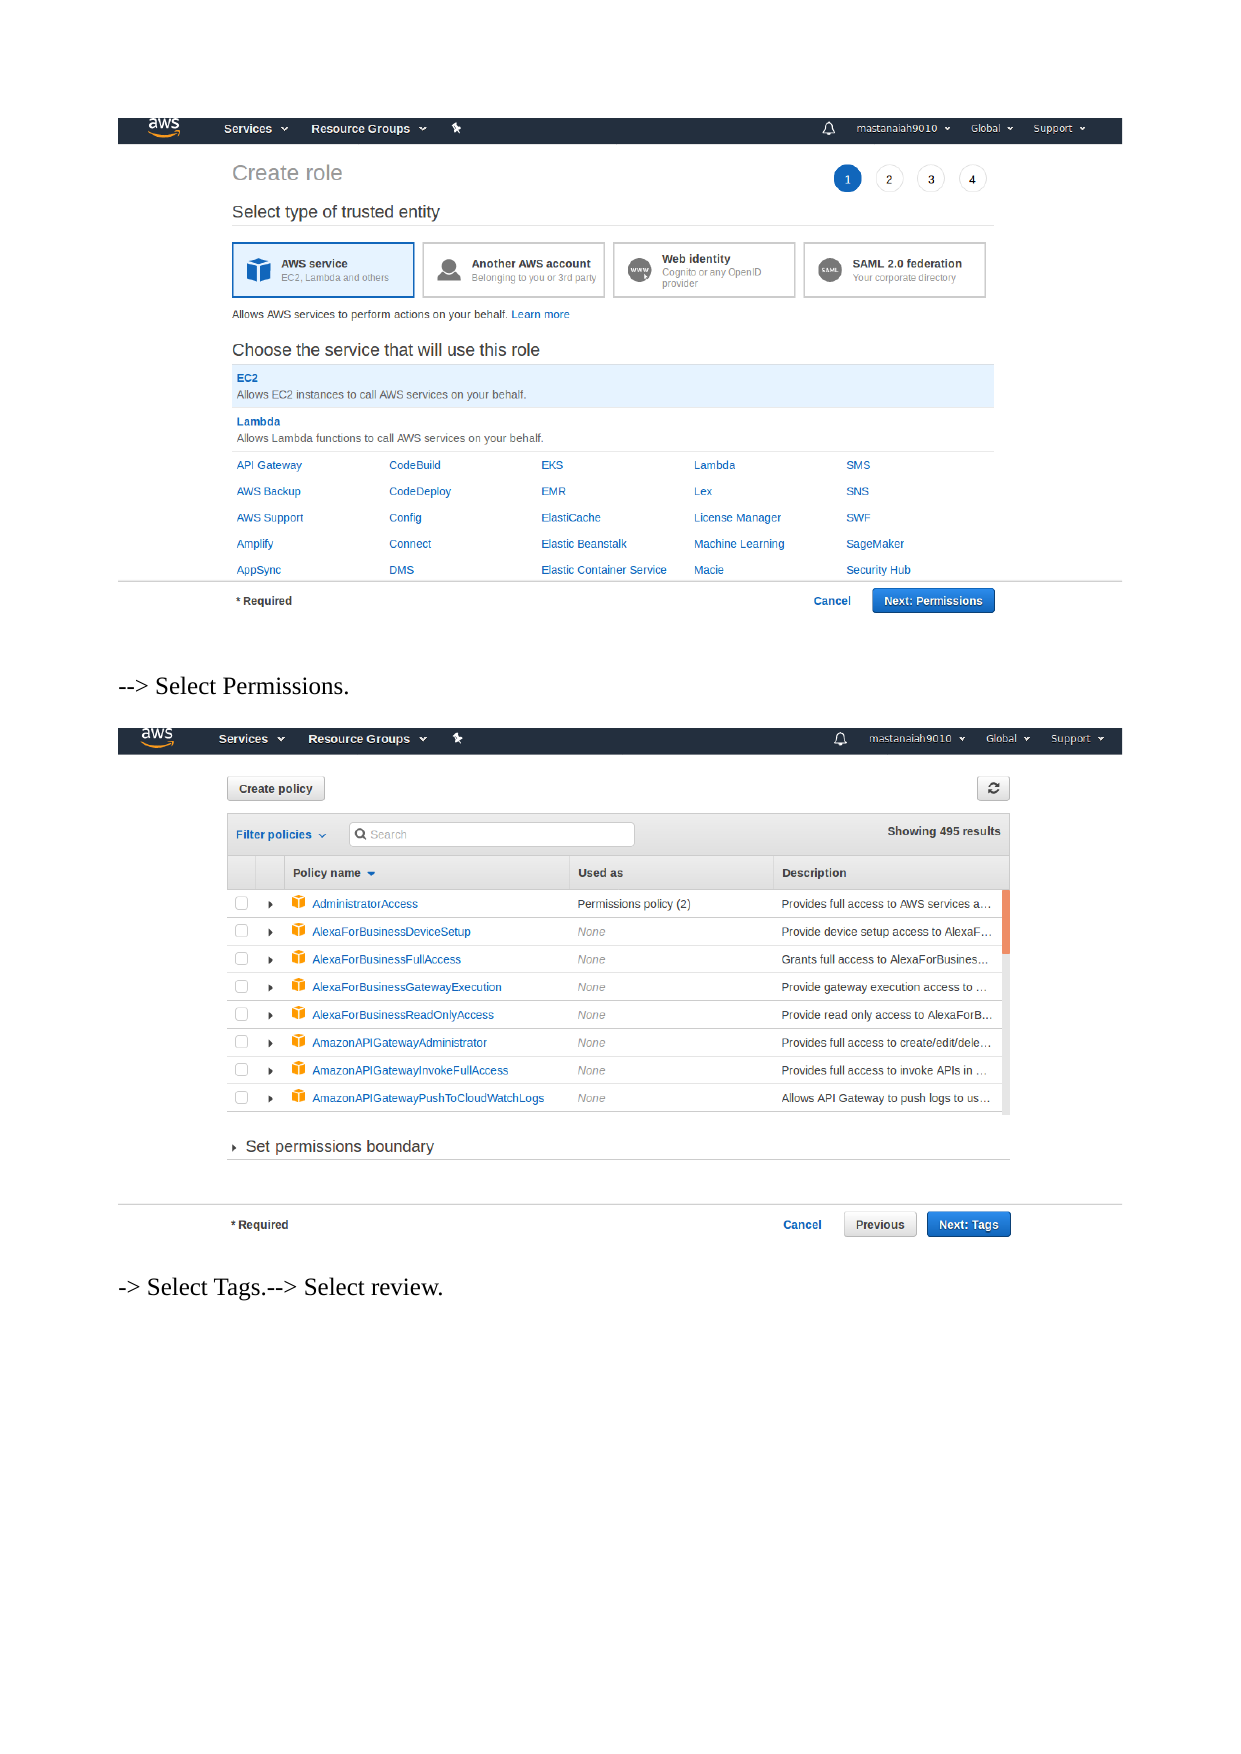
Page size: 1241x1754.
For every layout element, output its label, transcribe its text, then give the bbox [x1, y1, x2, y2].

picture [118, 728, 1123, 1243]
picture [118, 118, 1123, 614]
text --> Select Permissions. [118, 671, 1122, 700]
text -> Select Tags.--> Select review. [118, 1272, 1122, 1300]
